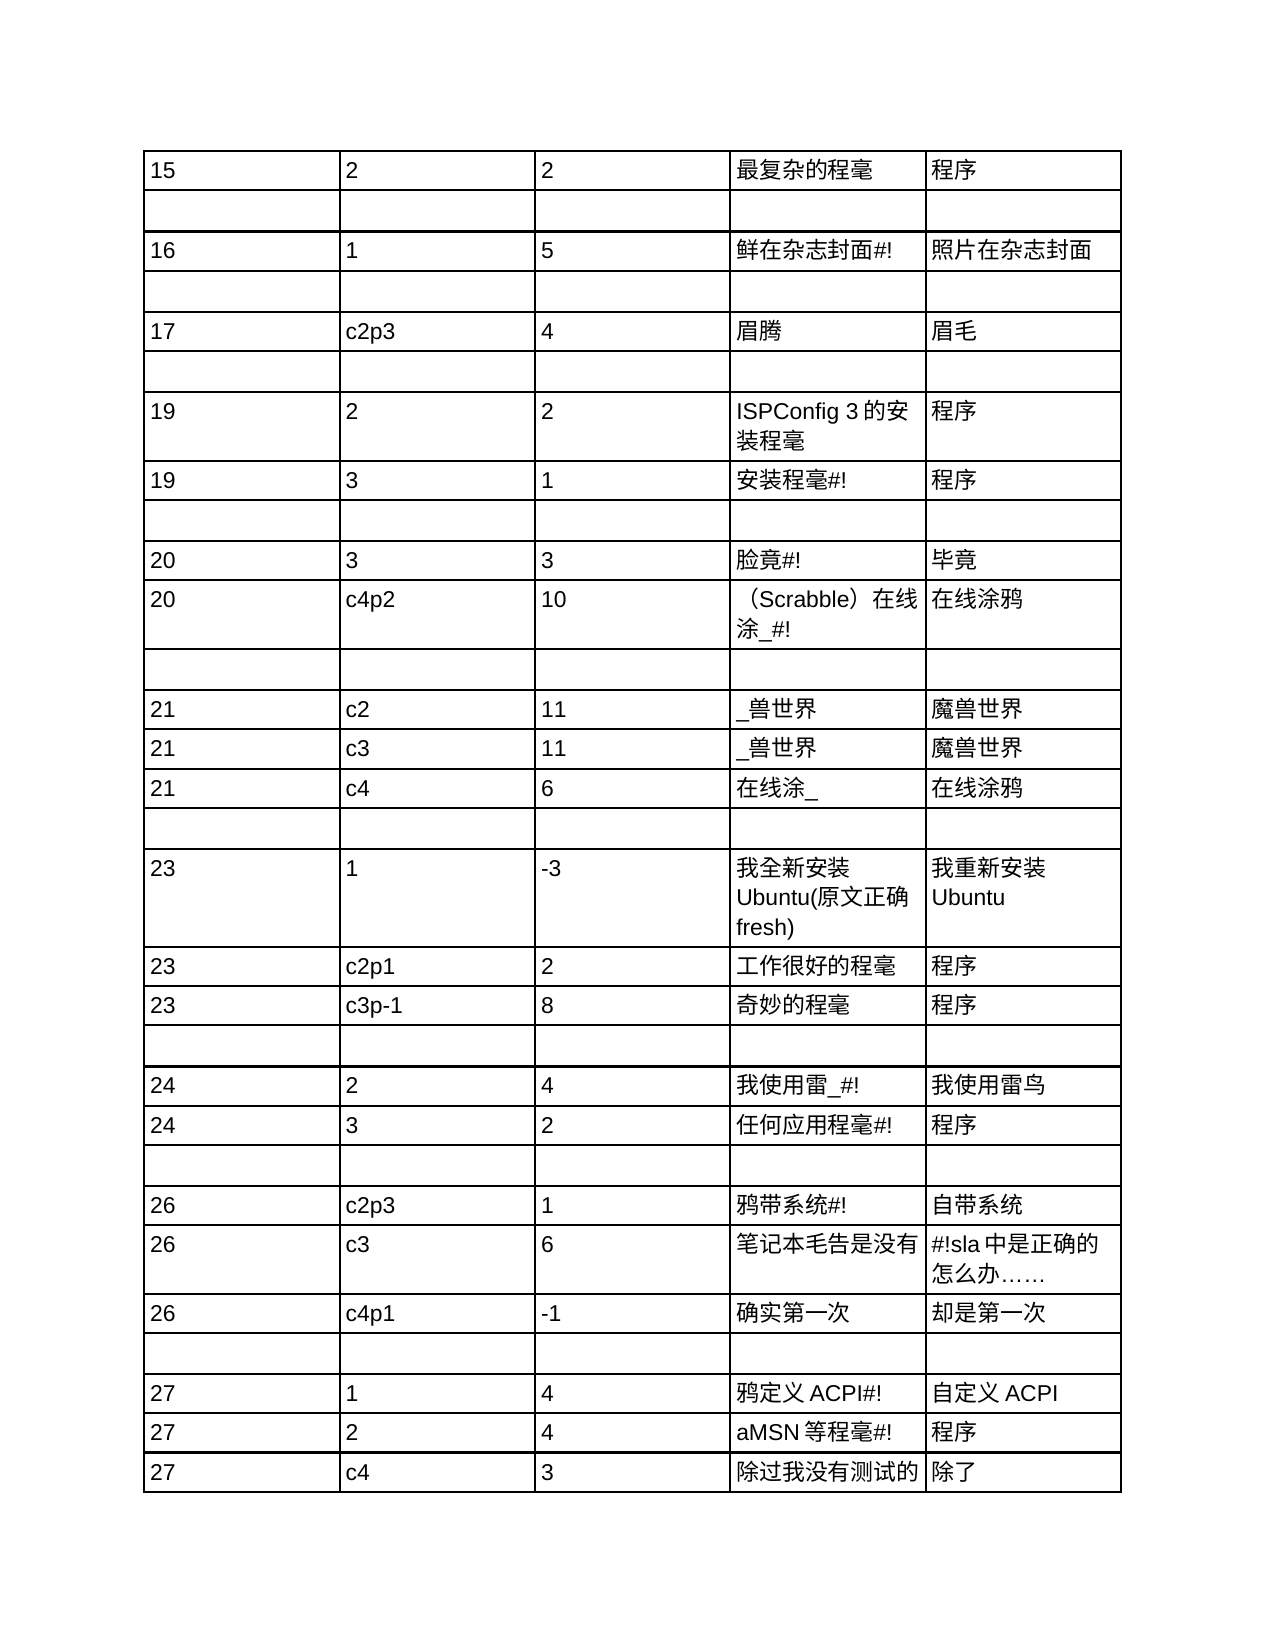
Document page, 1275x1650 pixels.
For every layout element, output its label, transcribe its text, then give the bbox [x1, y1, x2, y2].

table_cell [536, 1026, 729, 1065]
table_cell 4 [536, 1375, 729, 1412]
table_cell 1 [536, 1187, 729, 1224]
table_cell 在线涂_ [731, 770, 925, 807]
table_cell [927, 650, 1120, 689]
table_cell [927, 809, 1120, 848]
table_cell [341, 1026, 534, 1065]
table_cell [731, 650, 925, 689]
table_cell 奇妙的程毫 [731, 987, 925, 1024]
table_cell 4 [536, 1414, 729, 1451]
table_cell [145, 809, 339, 848]
table_cell 3 [341, 542, 534, 579]
table_cell [731, 1026, 925, 1065]
table_cell 15 [145, 152, 339, 189]
table_cell 程序 [927, 393, 1120, 460]
table_cell [145, 272, 339, 311]
table_cell c4p1 [341, 1295, 534, 1332]
table_cell [927, 1026, 1120, 1065]
table_cell [145, 1146, 339, 1185]
table_cell 3 [536, 542, 729, 579]
table_cell [927, 191, 1120, 230]
table_cell 眉毛 [927, 313, 1120, 350]
table_cell 在线涂鸦 [927, 770, 1120, 807]
table_cell [731, 352, 925, 391]
table_cell 程序 [927, 152, 1120, 189]
table_cell [731, 501, 925, 540]
table_cell 1 [341, 1375, 534, 1412]
table_cell c3p-1 [341, 987, 534, 1024]
table_cell [536, 809, 729, 848]
table_cell [341, 352, 534, 391]
table_cell ISPConfig 3的安装程毫 [731, 393, 925, 460]
table_cell [145, 501, 339, 540]
table_cell 3 [341, 462, 534, 499]
table_cell 24 [145, 1068, 339, 1104]
table_cell 3 [341, 1107, 534, 1144]
table_cell 23 [145, 987, 339, 1024]
table_cell [927, 272, 1120, 311]
table_cell （Scrabble）在线涂_#! [731, 581, 925, 648]
table_cell 程序 [927, 987, 1120, 1024]
table_cell 确实第一次 [731, 1295, 925, 1332]
table_cell [145, 191, 339, 230]
table_cell 2 [536, 1107, 729, 1144]
table_cell 20 [145, 581, 339, 648]
table_cell 却是第一次 [927, 1295, 1120, 1332]
table_cell 1 [536, 462, 729, 499]
table_cell [145, 1026, 339, 1065]
table_cell [927, 352, 1120, 391]
table_cell c3 [341, 730, 534, 767]
table_cell c2p1 [341, 948, 534, 985]
table_cell 鸦带系统#! [731, 1187, 925, 1224]
table_cell [341, 1146, 534, 1185]
table_cell [731, 1334, 925, 1373]
table_cell [536, 501, 729, 540]
table_cell 6 [536, 770, 729, 807]
table_cell 魔兽世界 [927, 730, 1120, 767]
table_cell 照片在杂志封面 [927, 233, 1120, 269]
table_cell [145, 650, 339, 689]
table_cell [341, 501, 534, 540]
table_cell 26 [145, 1226, 339, 1293]
table_cell 27 [145, 1454, 339, 1491]
table_cell 10 [536, 581, 729, 648]
table_cell 鲜在杂志封面#! [731, 233, 925, 269]
table_cell [536, 191, 729, 230]
table_cell 程序 [927, 948, 1120, 985]
table_cell 2 [341, 1068, 534, 1104]
table_cell 11 [536, 691, 729, 728]
table_cell c4p2 [341, 581, 534, 648]
table_cell 任何应用程毫#! [731, 1107, 925, 1144]
table_cell 我全新安装Ubuntu(原文正确fresh) [731, 850, 925, 946]
table_cell 6 [536, 1226, 729, 1293]
table_cell 自带系统 [927, 1187, 1120, 1224]
table_cell [927, 1146, 1120, 1185]
table_cell #!sla中是正确的怎么办…… [927, 1226, 1120, 1293]
table_cell 除过我没有测试的 [731, 1454, 925, 1491]
table_cell 我重新安装Ubuntu [927, 850, 1120, 946]
table_cell 2 [341, 1414, 534, 1451]
table_cell [927, 501, 1120, 540]
table_cell [145, 1334, 339, 1373]
table_cell [731, 272, 925, 311]
table_cell 27 [145, 1414, 339, 1451]
table_cell 程序 [927, 1414, 1120, 1451]
table_cell 5 [536, 233, 729, 269]
table_cell 2 [536, 393, 729, 460]
table_cell [341, 650, 534, 689]
table_cell 程序 [927, 462, 1120, 499]
table_cell 自定义ACPI [927, 1375, 1120, 1412]
table_cell 2 [536, 948, 729, 985]
table_cell 17 [145, 313, 339, 350]
table_cell 1 [341, 233, 534, 269]
table_cell 魔兽世界 [927, 691, 1120, 728]
table_cell _兽世界 [731, 730, 925, 767]
table_cell 23 [145, 948, 339, 985]
table_cell 鸦定义ACPI#! [731, 1375, 925, 1412]
table_cell 2 [341, 393, 534, 460]
table_cell 程序 [927, 1107, 1120, 1144]
table_cell 21 [145, 691, 339, 728]
table_cell 26 [145, 1187, 339, 1224]
table_cell -1 [536, 1295, 729, 1332]
table_cell 在线涂鸦 [927, 581, 1120, 648]
table_cell [341, 809, 534, 848]
table_cell 19 [145, 393, 339, 460]
table_cell 笔记本毛告是没有 [731, 1226, 925, 1293]
table_cell 4 [536, 313, 729, 350]
table_cell 21 [145, 770, 339, 807]
table_cell [341, 191, 534, 230]
table_cell 21 [145, 730, 339, 767]
table_cell 24 [145, 1107, 339, 1144]
table_cell 工作很好的程毫 [731, 948, 925, 985]
table_cell [731, 191, 925, 230]
table_cell [927, 1334, 1120, 1373]
table_cell 最复杂的程毫 [731, 152, 925, 189]
table_cell [536, 352, 729, 391]
table_cell c4 [341, 770, 534, 807]
table_cell 我使用雷_#! [731, 1068, 925, 1104]
table_cell 26 [145, 1295, 339, 1332]
table_cell 安装程毫#! [731, 462, 925, 499]
table_cell 27 [145, 1375, 339, 1412]
table_cell c3 [341, 1226, 534, 1293]
table_cell [341, 1334, 534, 1373]
table_cell 1 [341, 850, 534, 946]
table_cell 3 [536, 1454, 729, 1491]
table_cell 19 [145, 462, 339, 499]
table_cell c2p3 [341, 313, 534, 350]
table_cell 脸竟#! [731, 542, 925, 579]
table_cell c2 [341, 691, 534, 728]
table_cell [341, 272, 534, 311]
table_cell 11 [536, 730, 729, 767]
table_cell [536, 272, 729, 311]
table_cell c4 [341, 1454, 534, 1491]
table_cell 除了 [927, 1454, 1120, 1491]
table_cell [536, 1146, 729, 1185]
table_cell -3 [536, 850, 729, 946]
table_cell [731, 809, 925, 848]
table_cell aMSN等程毫#! [731, 1414, 925, 1451]
table_cell 23 [145, 850, 339, 946]
table_cell 16 [145, 233, 339, 269]
table_cell 4 [536, 1068, 729, 1104]
table_cell 我使用雷鸟 [927, 1068, 1120, 1104]
table_cell [536, 1334, 729, 1373]
table_cell 2 [341, 152, 534, 189]
table_cell 2 [536, 152, 729, 189]
table_cell 8 [536, 987, 729, 1024]
table_cell c2p3 [341, 1187, 534, 1224]
table_cell 毕竟 [927, 542, 1120, 579]
table_cell _兽世界 [731, 691, 925, 728]
table_cell [145, 352, 339, 391]
table_cell [731, 1146, 925, 1185]
table_cell 20 [145, 542, 339, 579]
table_cell 眉腾 [731, 313, 925, 350]
table_cell [536, 650, 729, 689]
